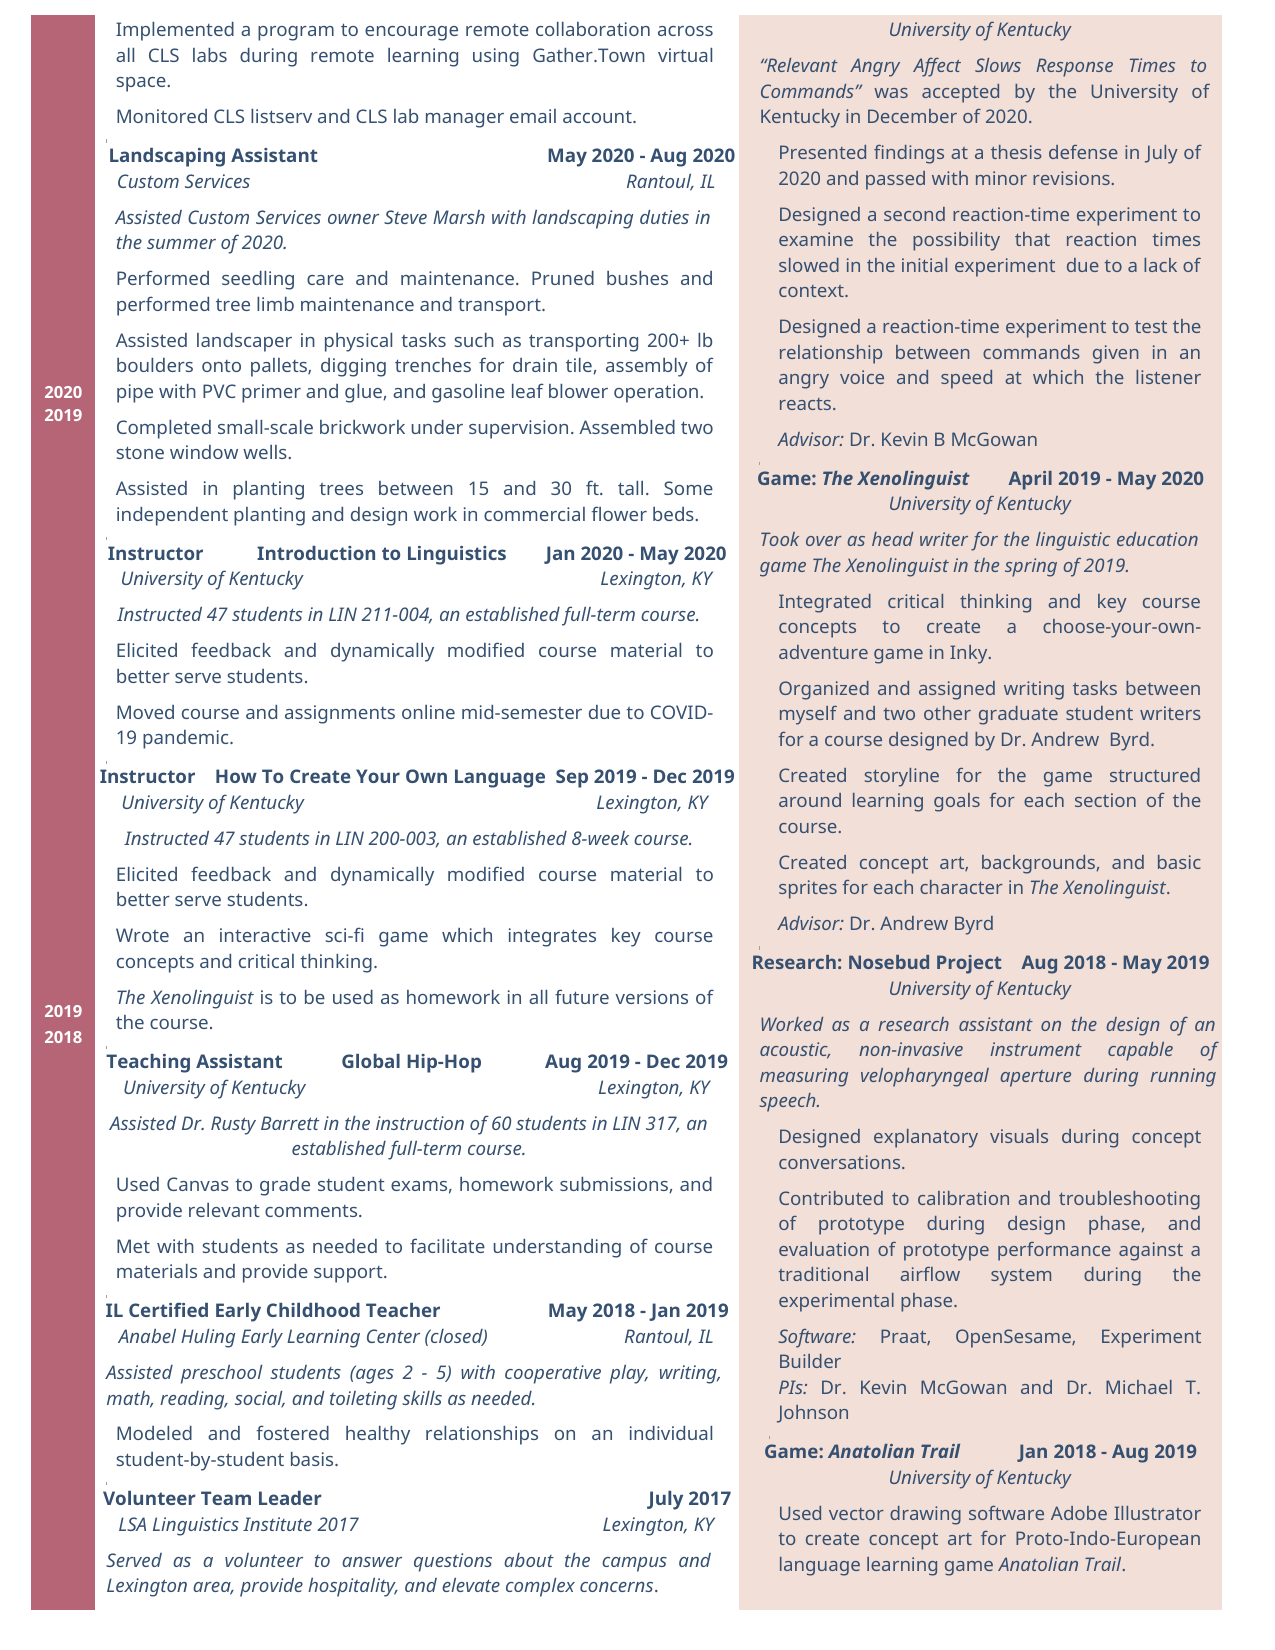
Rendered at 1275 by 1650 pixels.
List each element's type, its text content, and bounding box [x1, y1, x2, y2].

table_cell Implemented a program to encourage remote collaboration across all CLS labs during remote learning using Gather.Town virtual space. Monitored CLS listserv and CLS lab manager email account. Landscaping Assistant May 2020 - Aug 2020 Custom Services Rantoul, IL Assisted Custom Services owner Steve Marsh with landscaping duties in the summer of 2020. Performed seedling care and maintenance. Pruned bushes and performed tree limb maintenance and transport. Assisted landscaper in physical tasks such as transporting 200+ lb boulders onto pallets, digging trenches for drain tile, assembly of pipe with PVC primer and glue, and gasoline leaf blower operation. Completed small-scale brickwork under supervision. Assembled two stone window wells. Assisted in planting trees between 15 and 30 ft. tall. Some independent planting and design work in commercial flower beds. Instructor Introduction to Linguistics Jan 2020 - May 2020 University of Kentucky Lexington, KY Instructed 47 students in LIN 211-004, an established full-term course. Elicited feedback and dynamically modified course material to better serve students. Moved course and assignments online mid-semester due to COVID-19 pandemic. Instructor How To Create Your Own Language Sep 2019 - Dec 2019 University of Kentucky Lexington, KY Instructed 47 students in LIN 200-003, an established 8-week course. Elicited feedback and dynamically modified course material to better serve students. Wrote an interactive sci-fi game which integrates key course concepts and critical thinking. The Xenolinguist is to be used as homework in all future versions of the course. Teaching Assistant Global Hip-Hop Aug 2019 - Dec 2019 University of Kentucky Lexington, KY Assisted Dr. Rusty Barrett in the instruction of 60 students in LIN 317, an established full-term course. Used Canvas to grade student exams, homework submissions, and provide relevant comments. Met with students as needed to facilitate understanding of course materials and provide support. IL Certified Early Childhood Teacher May 2018 - Jan 2019 Anabel Huling Early Learning Center (closed) Rantoul, IL Assisted preschool students (ages 2 - 5) with cooperative play, writing, math, reading, social, and toileting skills as needed. Modeled and fostered healthy relationships on an individual student-by-student basis. Volunteer Team Leader July 2017 LSA Linguistics Institute 2017 Lexington, KY Served as a volunteer to answer questions about the campus and Lexington area, provide hospitality, and elevate complex concerns. [95, 15, 739, 1610]
table_cell University of Kentucky “Relevant Angry Affect Slows Response Times to Commands” was accepted by the University of Kentucky in December of 2020. Presented findings at a thesis defense in July of 2020 and passed with minor revisions. Designed a second reaction-time experiment to examine the possibility that reaction times slowed in the initial experiment due to a lack of context. Designed a reaction-time experiment to test the relationship between commands given in an angry voice and speed at which the listener reacts. Advisor: Dr. Kevin B McGowan Game: The Xenolinguist April 2019 - May 2020 University of Kentucky Took over as head writer for the linguistic education game The Xenolinguist in the spring of 2019. Integrated critical thinking and key course concepts to create a choose-your-own-adventure game in Inky. Organized and assigned writing tasks between myself and two other graduate student writers for a course designed by Dr. Andrew Byrd. Created storyline for the game structured around learning goals for each section of the course. Created concept art, backgrounds, and basic sprites for each character in The Xenolinguist. Advisor: Dr. Andrew Byrd Research: Nosebud Project Aug 2018 - May 2019 University of Kentucky Worked as a research assistant on the design of an acoustic, non-invasive instrument capable of measuring velopharyngeal aperture during running speech. Designed explanatory visuals during concept conversations. Contributed to calibration and troubleshooting of prototype during design phase, and evaluation of prototype performance against a traditional airflow system during the experimental phase. Software: Praat, OpenSesame, Experiment Builder PIs: Dr. Kevin McGowan and Dr. Michael T. Johnson Game: Anatolian Trail Jan 2018 - Aug 2019 University of Kentucky Used vector drawing software Adobe Illustrator to create concept art for Proto-Indo-European language learning game Anatolian Trail. [739, 15, 1222, 1610]
table_cell 2020 2019 2019 2018 [31, 15, 95, 1610]
